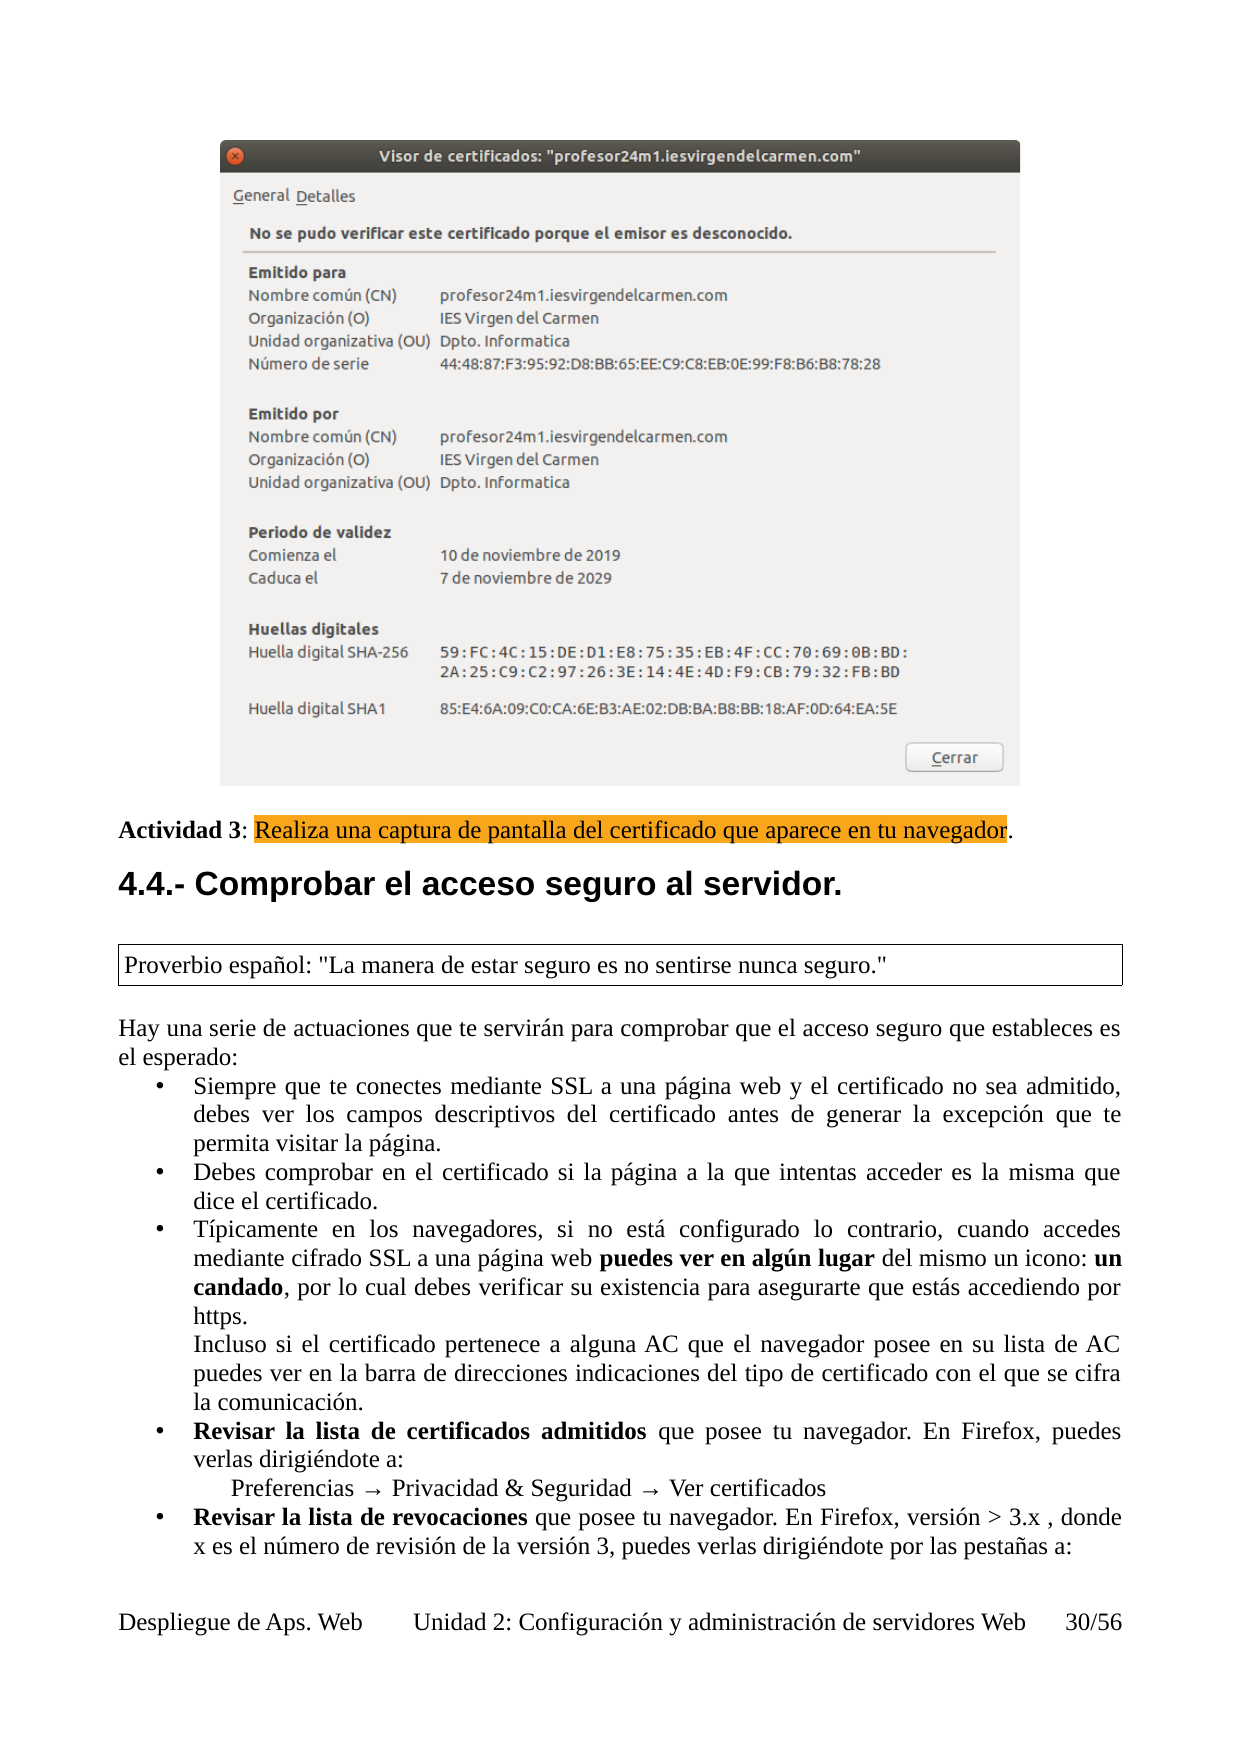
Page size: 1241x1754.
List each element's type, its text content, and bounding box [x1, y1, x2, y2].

list Incluso si el certificado pertenece a alguna AC que el navegador posee en su lista de AC puedes ver en la barra de direcciones indicaciones del tipo de certificado con el que se cifra la comunicación. [156, 1329, 1122, 1416]
list Revisar la lista de certificados admitidos que posee tu navegador. En Firefox, puedes verlas dirigiéndote a: [156, 1416, 1122, 1473]
list Típicamente en los navegadores, si no está configurado lo contrario, cuando accedes mediante cifrado SSL a una página web puedes ver en algún lugar del mismo un icono: un candado, por lo cual debes verificar su existencia para asegurarte que estás accediendo por https. [156, 1214, 1122, 1329]
subtitle 4.4.- Comprobar el acceso seguro al servidor. [118, 864, 1122, 903]
list Revisar la lista de revocaciones que posee tu navegador. En Firefox, versión > 3.x , donde x es el número de revisión de la versión 3, puedes verlas dirigiéndote por las pestañas a: [156, 1502, 1122, 1559]
list Siempre que te conectes mediante SSL a una página web y el certificado no sea admitido, debes ver los campos descriptivos del certificado antes de generar la excepción que te permita visitar la página. [156, 1071, 1122, 1157]
list Preferencias → Privacidad & Seguridad → Ver certificados [193, 1473, 1122, 1502]
table_header Proverbio español: "La manera de estar seguro es no sentirse nunca seguro." [119, 945, 1122, 984]
picture [220, 140, 1021, 786]
list Debes comprobar en el certificado si la página a la que intentas acceder es la misma que dice el certificado. [156, 1157, 1122, 1214]
text Hay una serie de actuaciones que te servirán para comprobar que el acceso seguro que estableces es el esperado: [118, 1013, 1122, 1071]
text Actividad 3: Realiza una captura de pantalla del certificado que aparece en tu navegador. [118, 815, 1122, 843]
